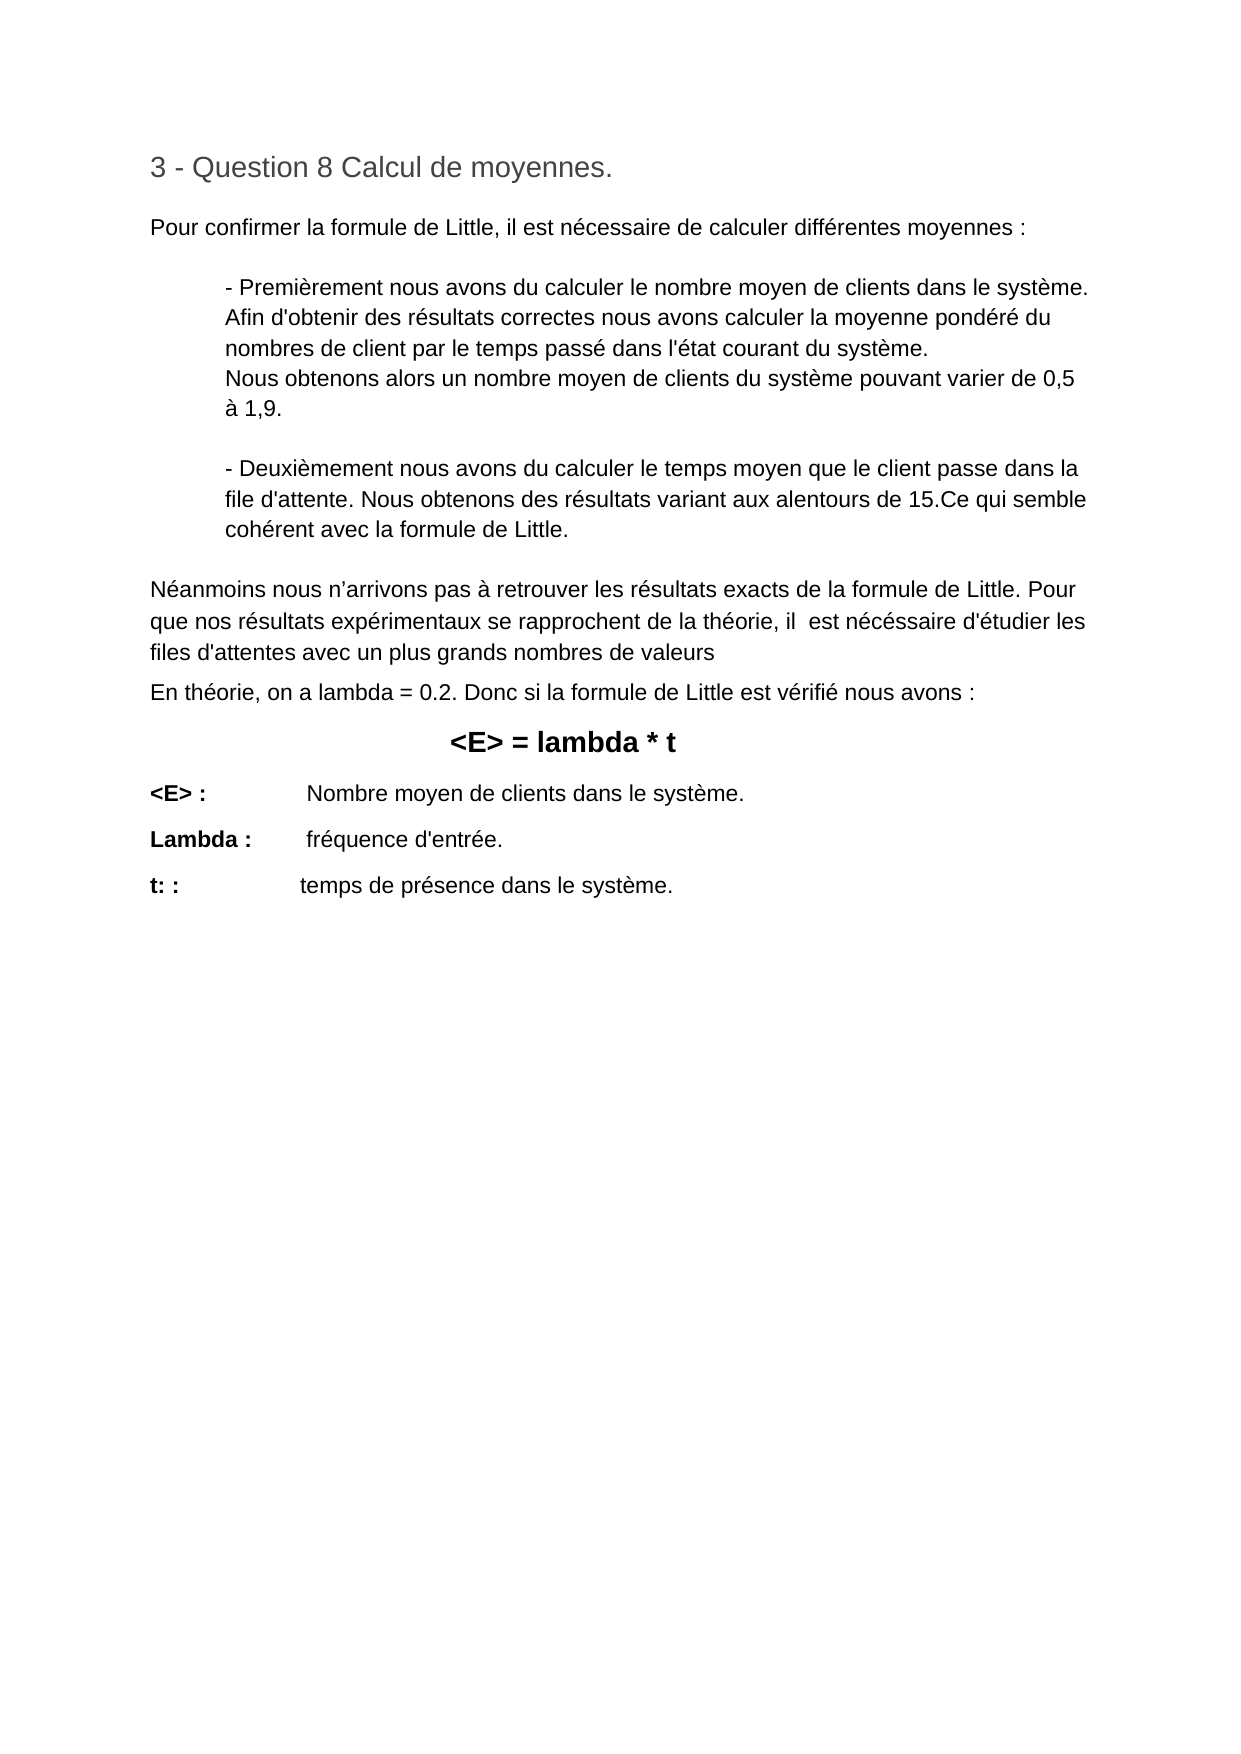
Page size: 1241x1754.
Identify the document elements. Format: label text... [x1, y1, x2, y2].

text - Deuxièmement nous avons du calculer le temps moyen que le client passe dans la file d'attente. Nous obtenons des résultats variant aux alentours de 15.Ce qui semble cohérent avec la formule de Little. [150, 455, 1090, 542]
text <E> = lambda * t [150, 725, 1090, 759]
text - Premièrement nous avons du calculer le nombre moyen de clients dans le système. [150, 274, 1090, 301]
text En théorie, on a lambda = 0.2. Donc si la formule de Little est vérifié nous avons : [150, 679, 1090, 706]
text Nous obtenons alors un nombre moyen de clients du système pouvant varier de 0,5 à 1,9. [150, 365, 1090, 421]
text Lambda : fréquence d'entrée. [150, 826, 1090, 853]
text Afin d'obtenir des résultats correctes nous avons calculer la moyenne pondéré du nombres de client par le temps passé dans l'état courant du système. [150, 304, 1090, 361]
text <E> : Nombre moyen de clients dans le système. [150, 780, 1090, 806]
subtitle 3 - Question 8 Calcul de moyennes. [150, 150, 1090, 183]
text t: : temps de présence dans le système. [150, 872, 1090, 899]
text Néanmoins nous n’arrivons pas à retrouver les résultats exacts de la formule de Little. Pour que nos résultats expérimentaux se rapprochent de la théorie, il est nécéssaire d'étudier les files d'attentes avec un plus grands nombres de valeurs [150, 576, 1090, 666]
text Pour confirmer la formule de Little, il est nécessaire de calculer différentes moyennes : [150, 214, 1090, 240]
